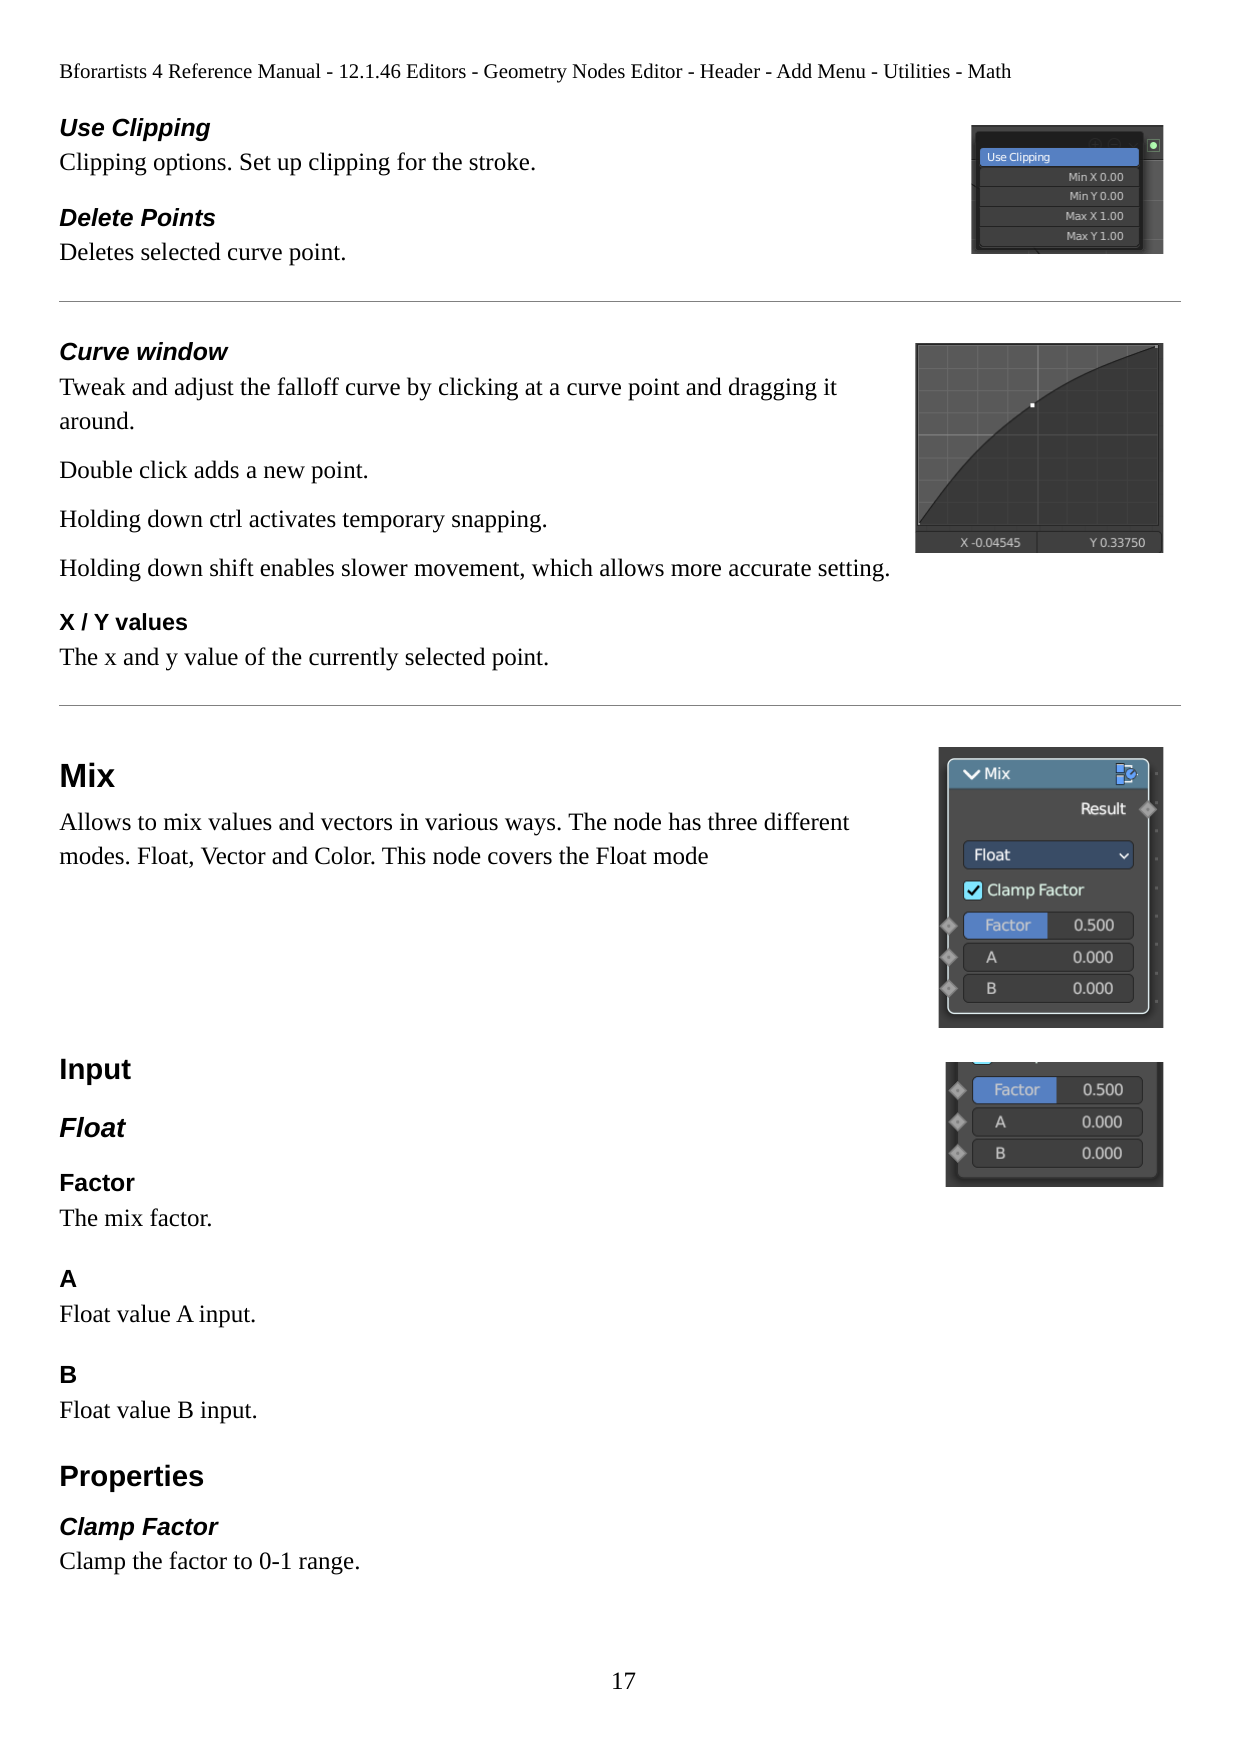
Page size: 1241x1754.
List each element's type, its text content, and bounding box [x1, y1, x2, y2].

subtitle [1164, 1111, 1181, 1143]
subtitle Properties [59, 1459, 1181, 1493]
subtitle X / Y values [59, 609, 1181, 636]
text Float value A input. [59, 1299, 1181, 1328]
picture [938, 747, 1164, 1028]
subtitle Clamp Factor [59, 1512, 1181, 1540]
subtitle B [59, 1361, 1181, 1389]
text Holding down shift enables slower movement, which allows more accurate setting. [59, 553, 1181, 582]
text Float value B input. [59, 1395, 1181, 1424]
subtitle Delete Points [59, 203, 971, 231]
subtitle Factor [59, 1168, 1181, 1196]
subtitle Use Clipping [59, 113, 1181, 141]
text Allows to mix values and vectors in various ways. The node has three different modes. Float, Vector and Color. This node covers the Float mode [59, 807, 938, 870]
picture [945, 1062, 1164, 1187]
subtitle A [59, 1264, 1181, 1293]
subtitle [1164, 756, 1181, 794]
text The x and y value of the currently selected point. [59, 642, 1181, 671]
subtitle [1164, 203, 1181, 231]
subtitle Curve window [59, 337, 1181, 366]
subtitle Input [59, 1052, 1181, 1086]
subtitle Mix [59, 756, 938, 794]
text Holding down ctrl activates temporary snapping. [59, 504, 915, 533]
picture [915, 343, 1164, 553]
text Tweak and adjust the falloff curve by clicking at a curve point and dragging it around. [59, 372, 915, 435]
text Clipping options. Set up clipping for the stroke. [59, 147, 971, 176]
picture [971, 125, 1164, 254]
subtitle Float [59, 1111, 945, 1143]
text The mix factor. [59, 1203, 1181, 1231]
text Double click adds a new point. [59, 455, 915, 484]
text Clamp the factor to 0-1 range. [59, 1546, 1181, 1575]
text Deletes selected curve point. [59, 237, 1181, 266]
